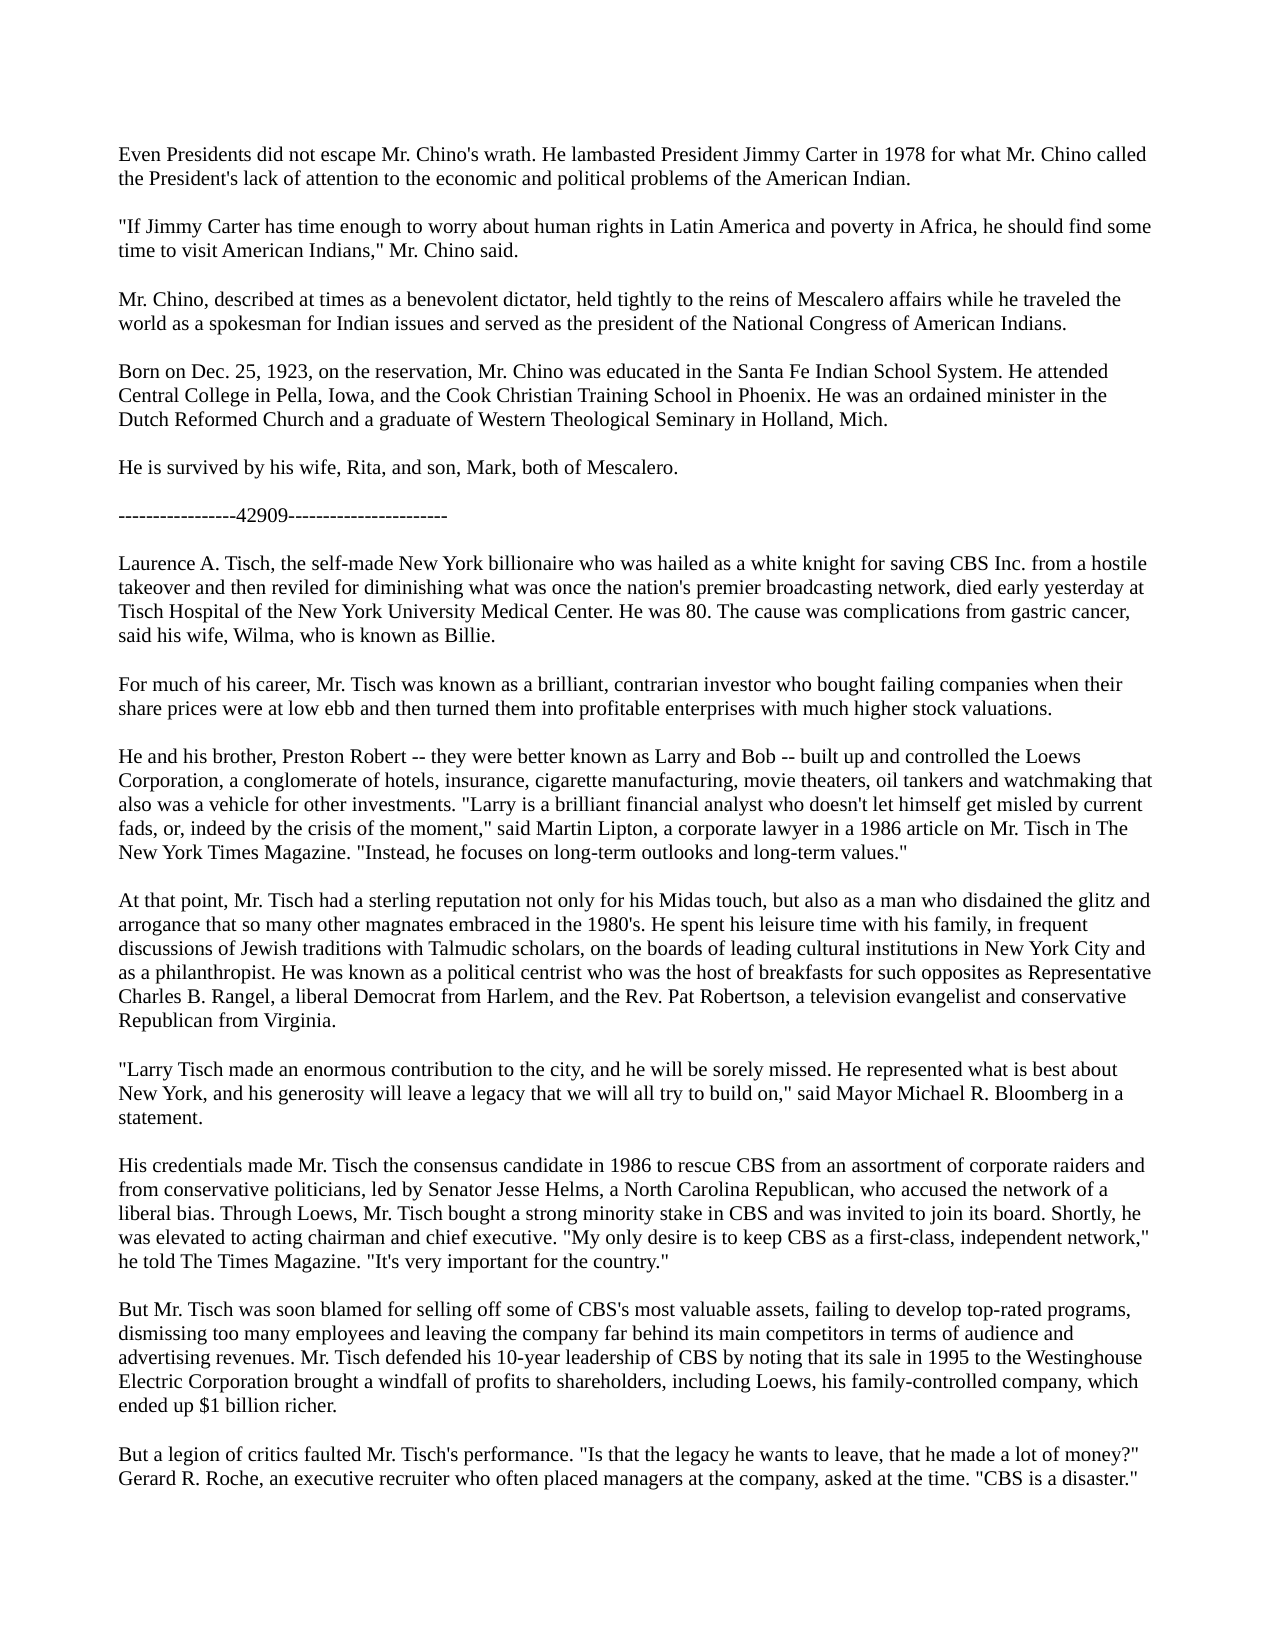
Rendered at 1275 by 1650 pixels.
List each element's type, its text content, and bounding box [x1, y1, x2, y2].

text His credentials made Mr. Tisch the consensus candidate in 1986 to rescue CBS from an assortment of corporate raiders and from conservative politicians, led by Senator Jesse Helms, a North Carolina Republican, who accused the network of a liberal bias. Through Loews, Mr. Tisch bought a strong minority stake in CBS and was invited to join its board. Shortly, he was elevated to acting chairman and chief executive. "My only desire is to keep CBS as a first-class, independent network," he told The Times Magazine. "It's very important for the country." [118, 1153, 1157, 1273]
text He is survived by his wife, Rita, and son, Mark, both of Mescalero. [118, 455, 1157, 479]
text At that point, Mr. Tisch had a sterling reputation not only for his Midas touch, but also as a man who disdained the glitz and arrogance that so many other magnates embraced in the 1980's. He spent his leisure time with his family, in frequent discussions of Jewish traditions with Talmudic scholars, on the boards of leading cultural institutions in New York City and as a philanthropist. He was known as a political centrist who was the host of breakfasts for such opposites as Representative Charles B. Rangel, a liberal Democrat from Harlem, and the Rev. Pat Robertson, a television evangelist and conservative Republican from Virginia. [118, 888, 1157, 1032]
text Laurence A. Tisch, the self-made New York billionaire who was hailed as a white knight for saving CBS Inc. from a hostile takeover and then reviled for diminishing what was once the nation's premier broadcasting network, died early yesterday at Tisch Hospital of the New York University Medical Center. He was 80. The cause was complications from gastric cancer, said his wife, Wilma, who is known as Billie. [118, 551, 1157, 647]
text Born on Dec. 25, 1923, on the reservation, Mr. Chino was educated in the Santa Fe Indian School System. He attended Central College in Pella, Iowa, and the Cook Christian Training School in Phoenix. He was an ordained minister in the Dutch Reformed Church and a graduate of Western Theological Seminary in Holland, Mich. [118, 359, 1157, 431]
text But a legion of critics faulted Mr. Tisch's performance. "Is that the legacy he wants to leave, that he made a lot of money?" Gerard R. Roche, an executive recruiter who often placed managers at the company, asked at the time. "CBS is a disaster." [118, 1442, 1157, 1490]
text But Mr. Tisch was soon blamed for selling off some of CBS's most valuable assets, failing to develop top-rated programs, dismissing too many employees and leaving the company far behind its main competitors in terms of audience and advertising revenues. Mr. Tisch defended his 10-year leadership of CBS by noting that its sale in 1995 to the Westinghouse Electric Corporation brought a windfall of profits to shareholders, including Loews, his family-controlled company, which ended up $1 billion richer. [118, 1297, 1157, 1417]
text He and his brother, Preston Robert -- they were better known as Larry and Bob -- built up and controlled the Loews Corporation, a conglomerate of hotels, insurance, cigarette manufacturing, movie theaters, oil tankers and watchmaking that also was a vehicle for other investments. "Larry is a brilliant financial analyst who doesn't let himself get misled by current fads, or, indeed by the crisis of the moment," said Martin Lipton, a corporate lawyer in a 1986 article on Mr. Tisch in The New York Times Magazine. "Instead, he focuses on long-term outlooks and long-term values." [118, 744, 1157, 864]
text "If Jimmy Carter has time enough to worry about human rights in Latin America and poverty in Africa, he should find some time to visit American Indians," Mr. Chino said. [118, 214, 1157, 262]
text -----------------42909----------------------- [118, 503, 1157, 527]
text Even Presidents did not escape Mr. Chino's wrath. He lambasted President Jimmy Carter in 1978 for what Mr. Chino called the President's lack of attention to the economic and political problems of the American Indian. [118, 142, 1157, 190]
text "Larry Tisch made an enormous contribution to the city, and he will be sorely missed. He represented what is best about New York, and his generosity will leave a legacy that we will all try to build on," said Mayor Michael R. Bloomberg in a statement. [118, 1057, 1157, 1129]
text For much of his career, Mr. Tisch was known as a brilliant, contrarian investor who bought failing companies when their share prices were at low ebb and then turned them into profitable enterprises with much higher stock valuations. [118, 672, 1157, 720]
text Mr. Chino, described at times as a benevolent dictator, held tightly to the reins of Mescalero affairs while he traveled the world as a spokesman for Indian issues and served as the president of the National Congress of American Indians. [118, 287, 1157, 335]
